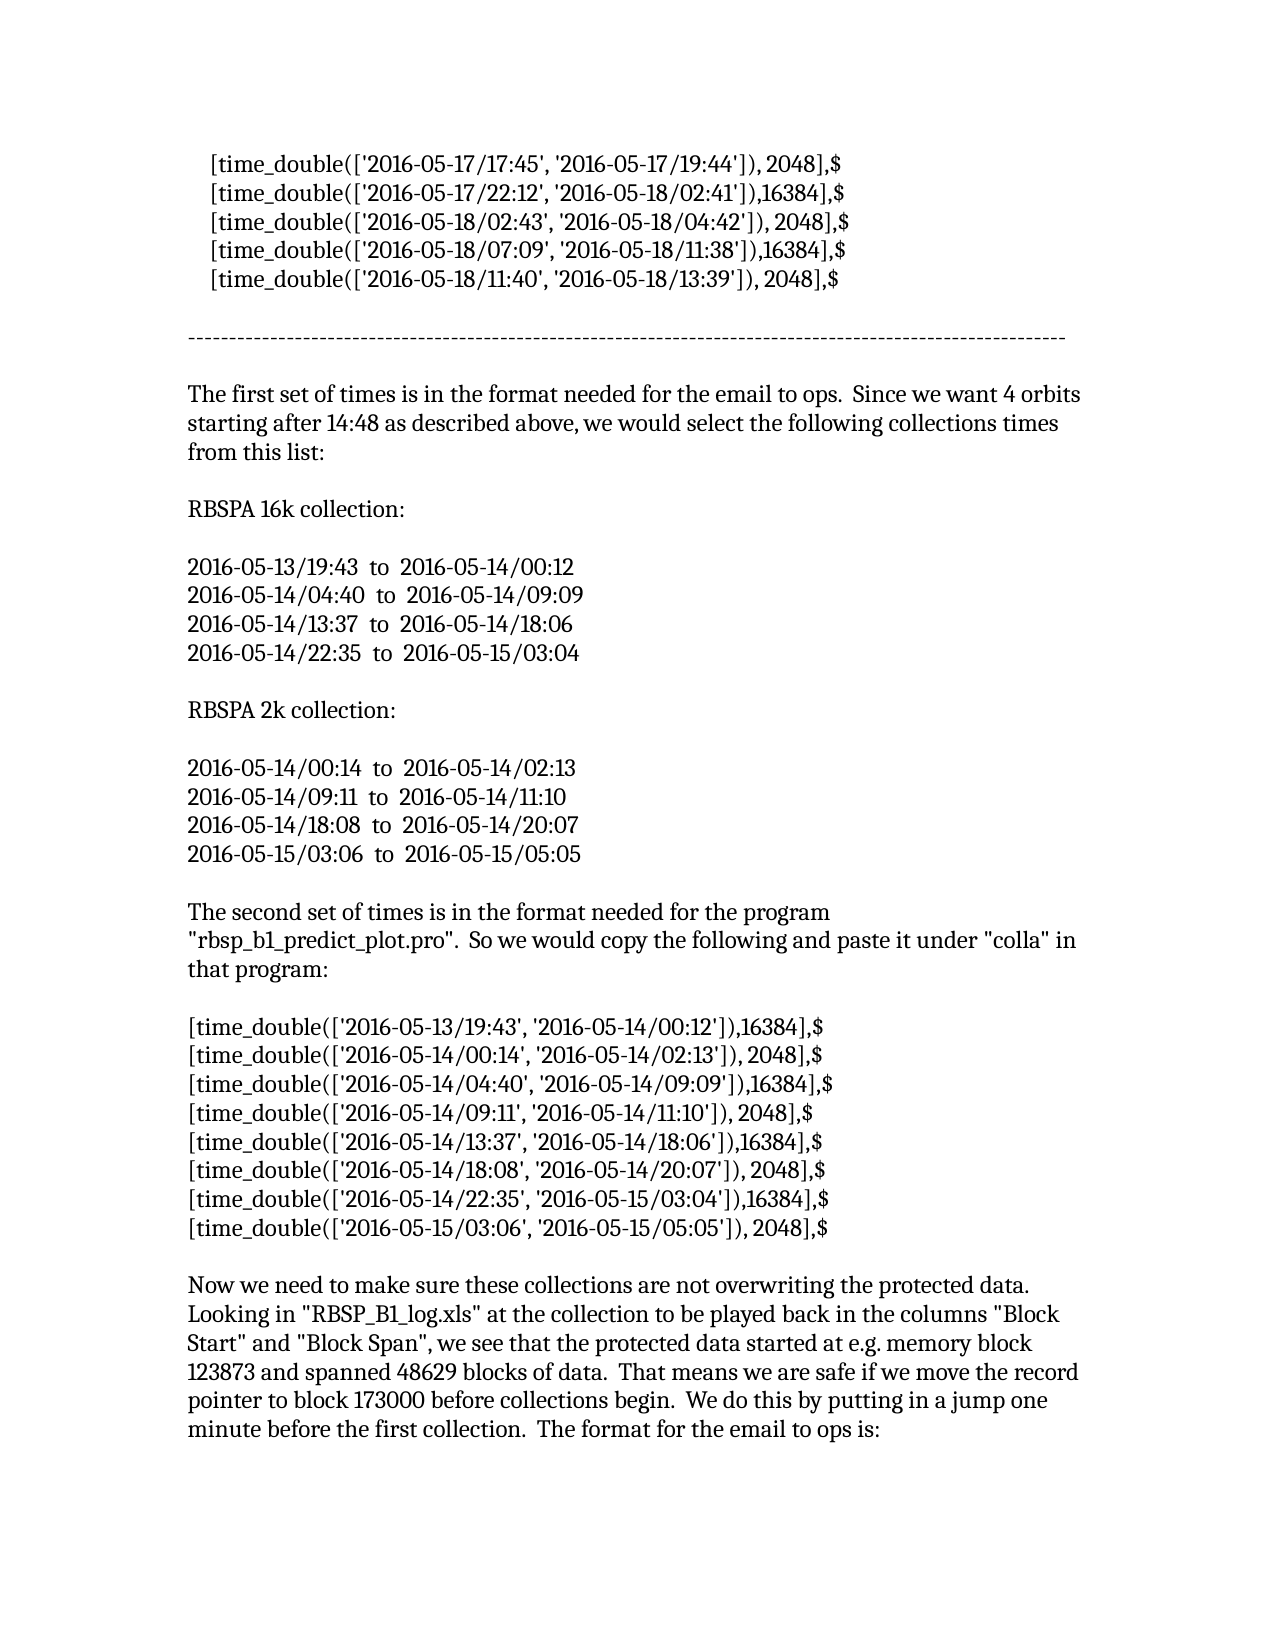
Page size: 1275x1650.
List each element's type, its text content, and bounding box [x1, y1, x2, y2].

text ----------------------------------------------------------------------------------------------------------- [187, 322, 1087, 351]
text [time_double(['2016-05-18/11:40', '2016-05-18/13:39']), 2048],$ [187, 265, 1087, 294]
text [time_double(['2016-05-14/18:08', '2016-05-14/20:07']), 2048],$ [187, 1156, 1087, 1185]
text 2016-05-15/03:06 to 2016-05-15/05:05 [187, 840, 1087, 869]
text [time_double(['2016-05-18/07:09', '2016-05-18/11:38']),16384],$ [187, 236, 1087, 265]
text 2016-05-14/09:11 to 2016-05-14/11:10 [187, 782, 1087, 811]
text [time_double(['2016-05-17/22:12', '2016-05-18/02:41']),16384],$ [187, 179, 1087, 207]
text 2016-05-13/19:43 to 2016-05-14/00:12 [187, 552, 1087, 581]
text 2016-05-14/13:37 to 2016-05-14/18:06 [187, 610, 1087, 639]
text Now we need to make sure these collections are not overwriting the protected data. Looking in "RBSP_B1_log.xls" at the collection to be played back in the columns "Block Start" and "Block Span", we see that the protected data started at e.g. memory block 123873 and spanned 48629 blocks of data. That means we are safe if we move the record pointer to block 173000 before collections begin. We do this by putting in a jump one minute before the first collection. The format for the email to ops is: [187, 1271, 1087, 1444]
text [time_double(['2016-05-14/09:11', '2016-05-14/11:10']), 2048],$ [187, 1099, 1087, 1127]
text [time_double(['2016-05-18/02:43', '2016-05-18/04:42']), 2048],$ [187, 207, 1087, 236]
text 2016-05-14/18:08 to 2016-05-14/20:07 [187, 811, 1087, 840]
text 2016-05-14/00:14 to 2016-05-14/02:13 [187, 754, 1087, 782]
text [time_double(['2016-05-17/17:45', '2016-05-17/19:44']), 2048],$ [187, 150, 1087, 179]
text RBSPA 16k collection: [187, 495, 1087, 524]
text 2016-05-14/22:35 to 2016-05-15/03:04 [187, 639, 1087, 667]
text [time_double(['2016-05-14/13:37', '2016-05-14/18:06']),16384],$ [187, 1127, 1087, 1156]
text 2016-05-14/04:40 to 2016-05-14/09:09 [187, 581, 1087, 610]
text [time_double(['2016-05-14/22:35', '2016-05-15/03:04']),16384],$ [187, 1185, 1087, 1214]
text RBSPA 2k collection: [187, 696, 1087, 725]
text The second set of times is in the format needed for the program "rbsp_b1_predict_plot.pro". So we would copy the following and paste it under "colla" in that program: [187, 897, 1087, 984]
text [time_double(['2016-05-15/03:06', '2016-05-15/05:05']), 2048],$ [187, 1214, 1087, 1242]
text [time_double(['2016-05-14/00:14', '2016-05-14/02:13']), 2048],$ [187, 1041, 1087, 1070]
text The first set of times is in the format needed for the email to ops. Since we want 4 orbits starting after 14:48 as described above, we would select the following collections times from this list: [187, 380, 1087, 466]
text [time_double(['2016-05-13/19:43', '2016-05-14/00:12']),16384],$ [187, 1012, 1087, 1041]
text [time_double(['2016-05-14/04:40', '2016-05-14/09:09']),16384],$ [187, 1070, 1087, 1099]
